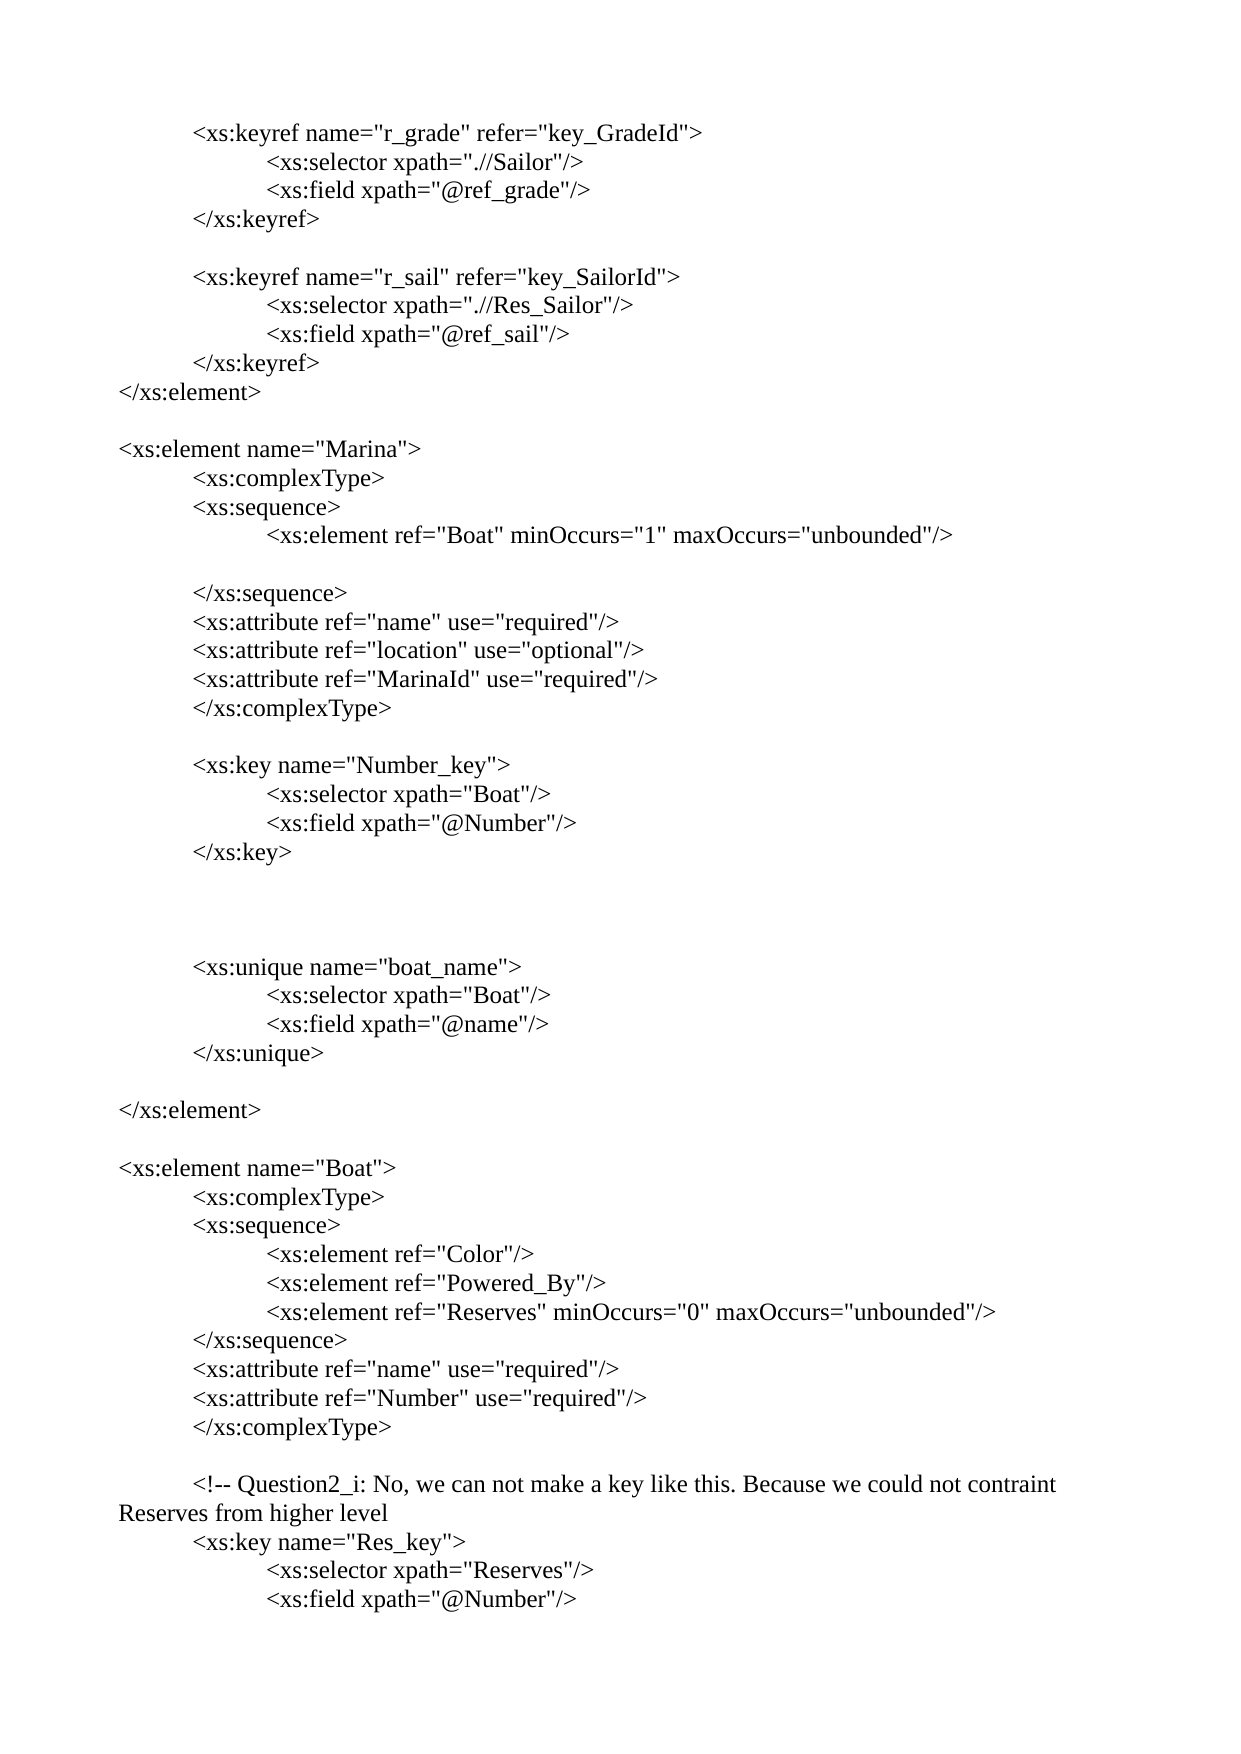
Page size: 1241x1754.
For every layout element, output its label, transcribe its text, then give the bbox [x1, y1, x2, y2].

text <xs:element ref="Boat" minOccurs="1" maxOccurs="unbounded"/> [118, 521, 1122, 578]
text <xs:keyref name="r_sail" refer="key_SailorId"> [118, 262, 1122, 291]
text <xs:selector xpath="Boat"/> [118, 981, 1122, 1009]
text <xs:element name="Boat"> [118, 1153, 1122, 1182]
text <xs:attribute ref="Number" use="required"/> [118, 1383, 1122, 1412]
text <xs:element ref="Color"/> [118, 1239, 1122, 1268]
text <xs:keyref name="r_grade" refer="key_GradeId"> [118, 118, 1122, 147]
text </xs:unique> [118, 1038, 1122, 1067]
text <xs:complexType> [118, 463, 1122, 492]
text <xs:selector xpath="Boat"/> [118, 779, 1122, 808]
text <xs:unique name="boat_name"> [118, 952, 1122, 981]
text <!-- Question2_i: No, we can not make a key like this. Because we could not contraint Reserves from higher level [118, 1469, 1122, 1527]
text </xs:keyref> [118, 204, 1122, 233]
text <xs:field xpath="@ref_grade"/> [118, 176, 1122, 204]
text <xs:element ref="Reserves" minOccurs="0" maxOccurs="unbounded"/> [118, 1297, 1122, 1326]
text </xs:key> [118, 837, 1122, 866]
text <xs:element ref="Powered_By"/> [118, 1268, 1122, 1297]
text <xs:field xpath="@name"/> [118, 1009, 1122, 1038]
text <xs:field xpath="@Number"/> [118, 808, 1122, 837]
text </xs:sequence> [118, 578, 1122, 607]
text <xs:sequence> [118, 492, 1122, 521]
text </xs:complexType> [118, 693, 1122, 722]
text <xs:key name="Number_key"> [118, 751, 1122, 779]
text <xs:element name="Marina"> [118, 434, 1122, 463]
text <xs:selector xpath="Reserves"/> [118, 1556, 1122, 1584]
text <xs:attribute ref="name" use="required"/> [118, 1354, 1122, 1383]
text <xs:sequence> [118, 1211, 1122, 1239]
text </xs:complexType> [118, 1412, 1122, 1441]
text <xs:field xpath="@ref_sail"/> [118, 319, 1122, 348]
text <xs:key name="Res_key"> [118, 1527, 1122, 1556]
text <xs:selector xpath=".//Sailor"/> [118, 147, 1122, 176]
text </xs:keyref> [118, 348, 1122, 377]
text <xs:complexType> [118, 1182, 1122, 1211]
text </xs:element> [118, 1096, 1122, 1124]
text <xs:attribute ref="MarinaId" use="required"/> [118, 664, 1122, 693]
text <xs:field xpath="@Number"/> [118, 1584, 1122, 1613]
text <xs:selector xpath=".//Res_Sailor"/> [118, 291, 1122, 319]
text </xs:element> [118, 377, 1122, 406]
text </xs:sequence> [118, 1326, 1122, 1354]
text <xs:attribute ref="name" use="required"/> [118, 607, 1122, 636]
text <xs:attribute ref="location" use="optional"/> [118, 636, 1122, 664]
